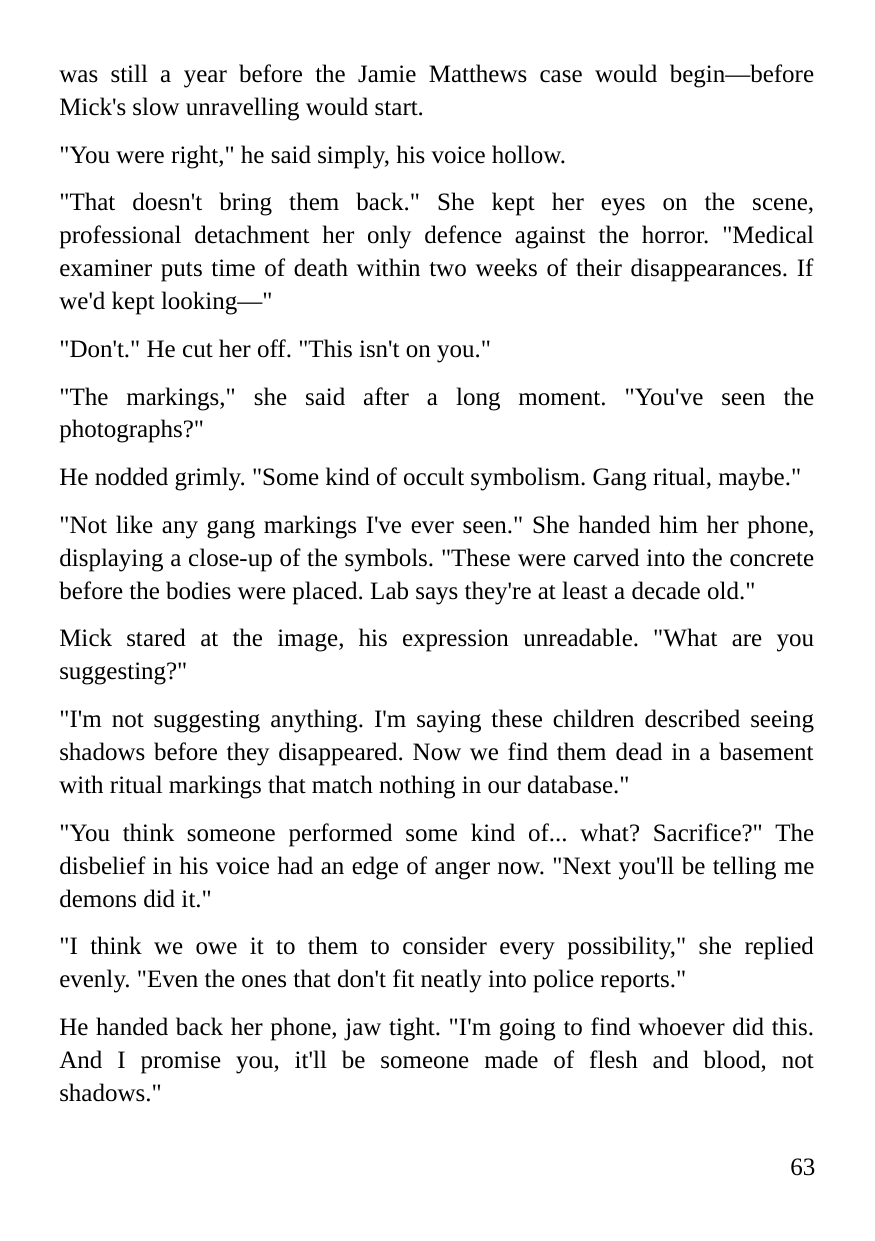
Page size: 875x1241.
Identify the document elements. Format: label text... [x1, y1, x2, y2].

text was still a year before the Jamie Matthews case would begin—before Mick's slow unravelling would start. [59, 59, 815, 121]
text "You think someone performed some kind of... what? Sacrifice?" The disbelief in his voice had an edge of anger now. "Next you'll be telling me demons did it." [59, 818, 815, 912]
text "The markings," she said after a long moment. "You've seen the photographs?" [59, 382, 815, 443]
text "I'm not suggesting anything. I'm saying these children described seeing shadows before they disappeared. Now we find them dead in a basement with ritual markings that match nothing in our database." [59, 704, 815, 799]
text "Not like any gang markings I've ever seen." She handed him her phone, displaying a close-up of the symbols. "These were carved into the concrete before the bodies were placed. Lab says they're at least a decade old." [59, 510, 815, 604]
text He handed back her phone, jaw tight. "I'm going to find whoever did this. And I promise you, it'll be someone made of flesh and blood, not shadows." [59, 1012, 815, 1107]
text Mick stared at the image, his expression unreadable. "What are you suggesting?" [59, 623, 815, 685]
text "You were right," he said simply, his voice hollow. [59, 140, 815, 168]
text "Don't." He cut her off. "This isn't on you." [59, 334, 815, 363]
text "That doesn't bring them back." She kept her eyes on the scene, professional detachment her only defence against the horror. "Medical examiner puts time of death within two weeks of their disappearances. If we'd kept looking—" [59, 187, 815, 315]
text "I think we owe it to them to consider every possibility," she replied evenly. "Even the ones that don't fit neatly into police reports." [59, 931, 815, 993]
text He nodded grimly. "Some kind of occult symbolism. Gang ritual, maybe." [59, 462, 815, 491]
